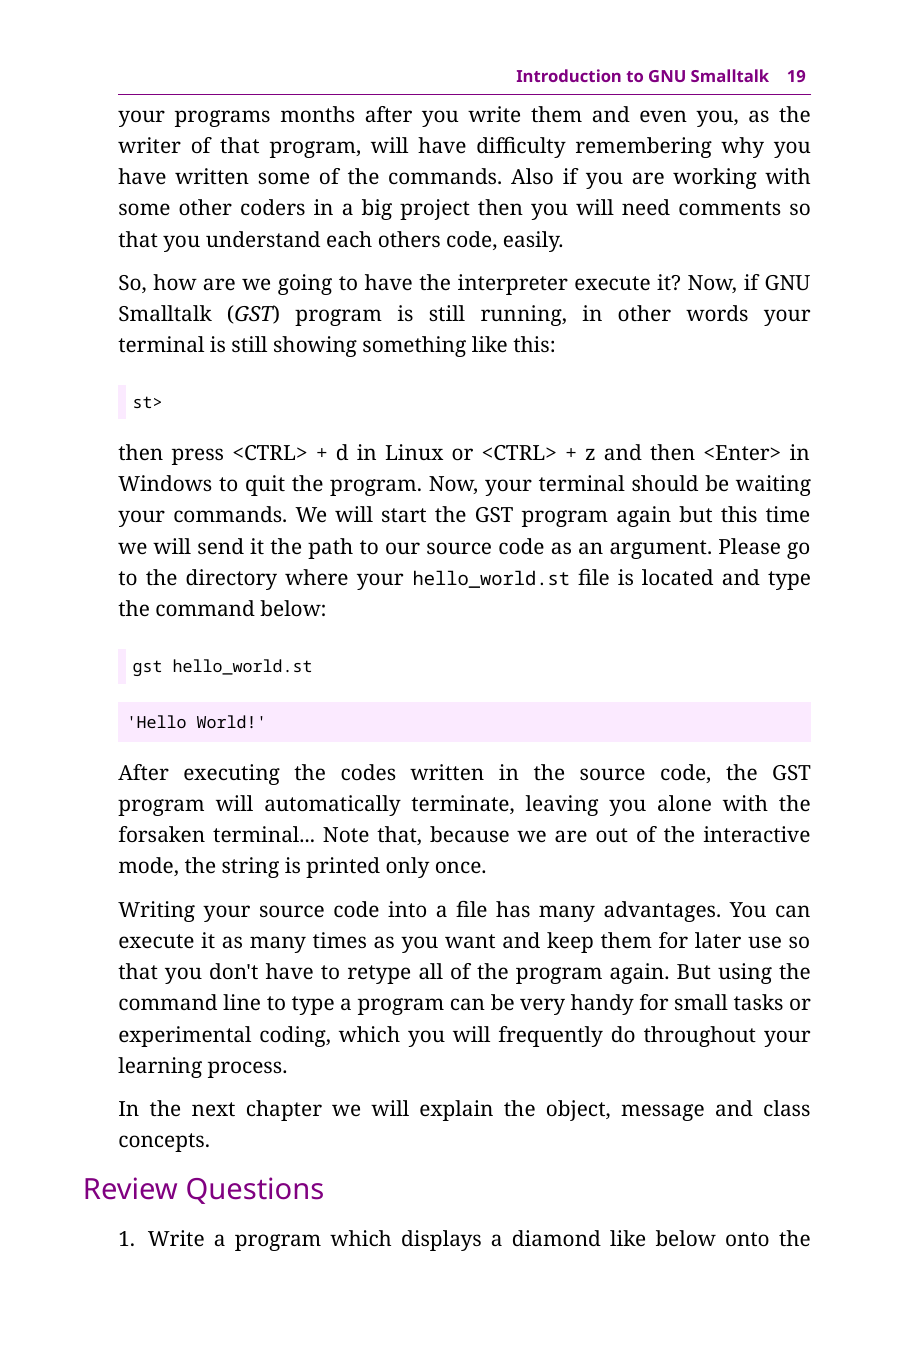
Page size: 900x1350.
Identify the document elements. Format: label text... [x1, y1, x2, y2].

text So, how are we going to have the interpreter execute it? Now, if GNU Smalltalk (GST) program is still running, in other words your terminal is still showing something like this: [118, 268, 811, 359]
text st> [126, 385, 811, 419]
text gst hello_world.st [126, 649, 811, 684]
subtitle Review Questions [83, 1168, 811, 1208]
text then press <CTRL> + d in Linux or <CTRL> + z and then <Enter> in Windows to quit the program. Now, your terminal should be waiting your commands. We will start the GST program again but this time we will send it the path to our source code as an argument. Please go to the directory where your hello_world.st file is located and type the command below: [118, 438, 811, 623]
list Write a program which displays a diamond like below onto the [118, 1224, 811, 1252]
text 'Hello World!' [126, 711, 803, 733]
text In the next chapter we will explain the object, message and class concepts. [118, 1094, 811, 1154]
text After executing the codes written in the source code, the GST program will automatically terminate, leaving you alone with the forsaken terminal... Note that, because we are out of the interactive mode, the string is printed only once. [118, 758, 811, 880]
text your programs months after you write them and even you, as the writer of that program, will have difficulty remembering why you have written some of the commands. Also if you are working with some other coders in a big project then you will need comments so that you understand each others code, easily. [118, 100, 811, 253]
text Writing your source code into a file has many advantages. You can execute it as many times as you want and keep them for later use so that you don't have to retype all of the program again. But using the command line to type a program can be very handy for small tasks or experimental coding, which you will frequently do throughout your learning process. [118, 895, 811, 1079]
